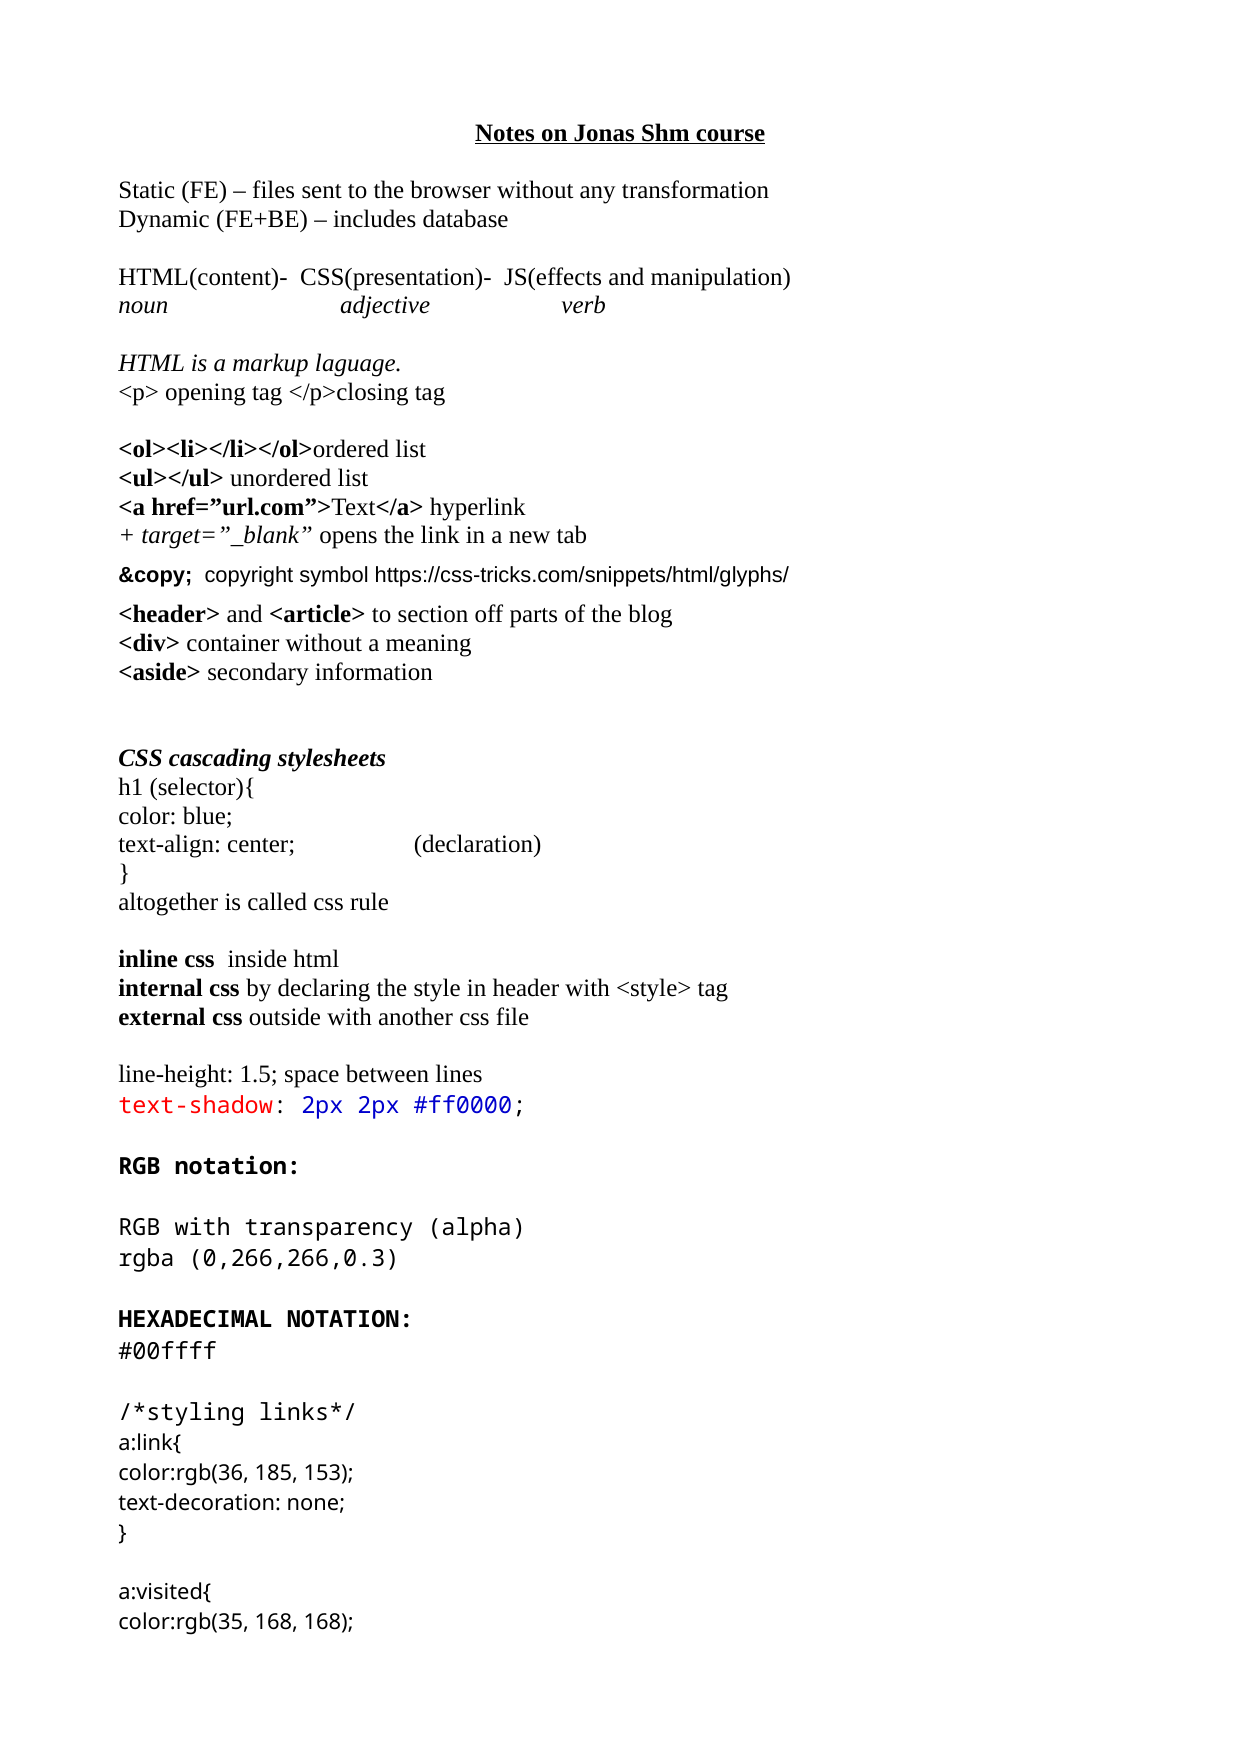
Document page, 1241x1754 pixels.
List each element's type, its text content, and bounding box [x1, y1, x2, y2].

text color:rgb(36, 185, 153); [118, 1457, 1122, 1487]
text rgba (0,266,266,0.3) [118, 1242, 1122, 1274]
text a:visited{ [118, 1576, 1122, 1606]
text external css outside with another css file [118, 1002, 1122, 1031]
text <header> and <article> to section off parts of the blog [118, 599, 1122, 628]
text <aside> secondary information [118, 657, 1122, 686]
text + target=”_blank” opens the link in a new tab [118, 521, 1122, 549]
text text-decoration: none; [118, 1487, 1122, 1517]
text } [118, 858, 1122, 887]
text RGB with transparency (alpha) [118, 1210, 1122, 1242]
text } [118, 1517, 1122, 1546]
text color:rgb(35, 168, 168); [118, 1606, 1122, 1636]
text a:link{ [118, 1427, 1122, 1457]
text Static (FE) – files sent to the browser without any transformation [118, 176, 1122, 204]
text #00ffff [118, 1334, 1122, 1366]
text <div> container without a meaning [118, 628, 1122, 657]
text HTML is a markup laguage. [118, 348, 1122, 377]
text text-shadow: 2px 2px #ff0000; [118, 1088, 1122, 1120]
text noun adjective verb [118, 291, 1122, 319]
text inline css inside html [118, 944, 1122, 973]
text HEXADECIMAL NOTATION: [118, 1302, 1122, 1334]
text HTML(content)- CSS(presentation)- JS(effects and manipulation) [118, 262, 1122, 291]
text line-height: 1.5; space between lines [118, 1059, 1122, 1088]
text color: blue; [118, 801, 1122, 829]
text text-align: center; (declaration) [118, 829, 1122, 858]
text CSS cascading stylesheets [118, 714, 1122, 772]
text Dynamic (FE+BE) – includes database [118, 204, 1122, 233]
subtitle &copy; copyright symbol https://css-tricks.com/snippets/html/glyphs/ [118, 562, 1122, 587]
text internal css by declaring the style in header with <style> tag [118, 973, 1122, 1002]
text <ul></ul> unordered list [118, 463, 1122, 492]
text <p> opening tag </p>closing tag [118, 377, 1122, 406]
text Notes on Jonas Shm course [118, 118, 1122, 147]
text altogether is called css rule [118, 887, 1122, 916]
text RGB notation: [118, 1149, 1122, 1181]
text <a href=”url.com”>Text</a> hyperlink [118, 492, 1122, 521]
text <ol><li></li></ol>ordered list [118, 434, 1122, 463]
text h1 (selector){ [118, 772, 1122, 801]
text /*styling links*/ [118, 1395, 1122, 1427]
